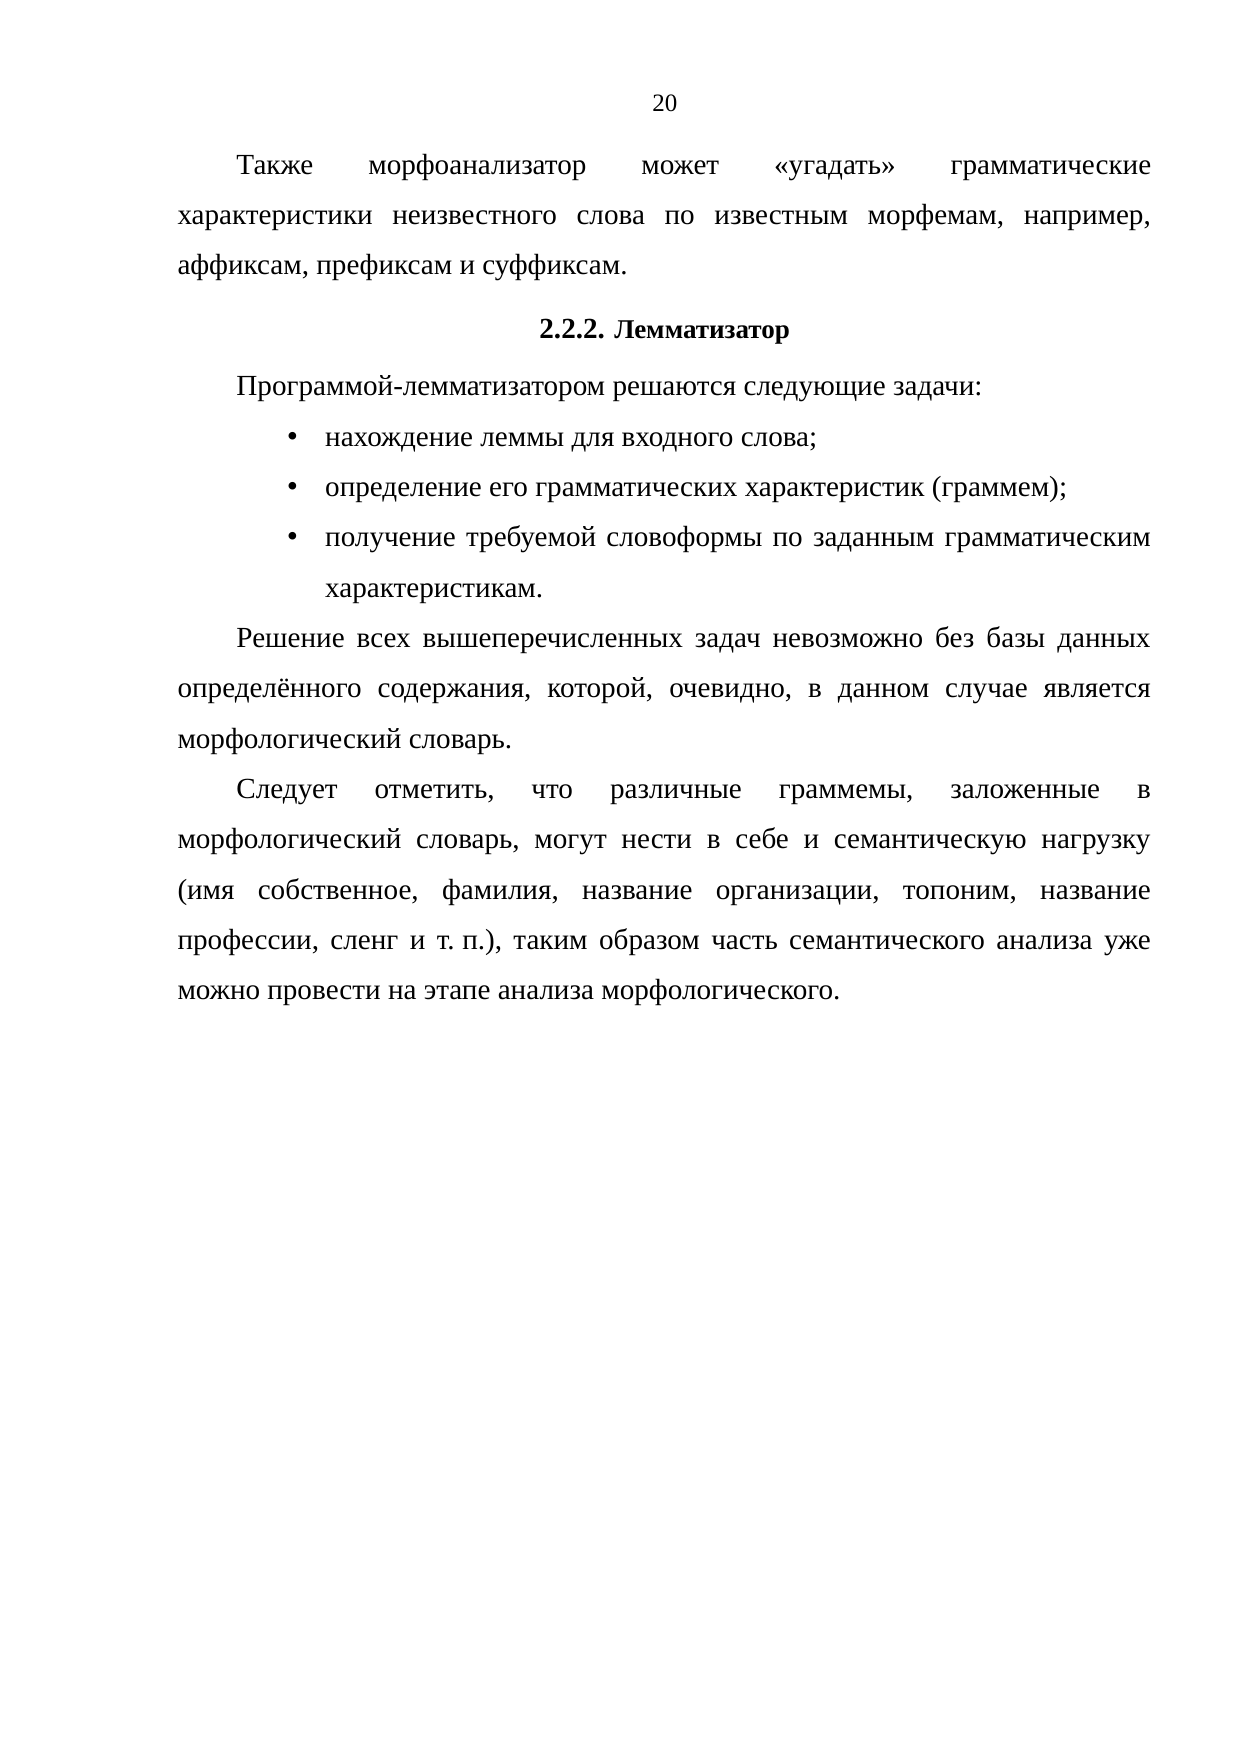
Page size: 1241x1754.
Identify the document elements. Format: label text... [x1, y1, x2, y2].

list нахождение леммы для входного слова; [287, 419, 1152, 452]
list определение его грамматических характеристик (граммем); [287, 469, 1152, 503]
list получение требуемой словоформы по заданным грамматическим характеристикам. [287, 519, 1152, 603]
text Следует отметить, что различные граммемы, заложенные в морфологический словарь, могут нести в себе и семантическую нагрузку (имя собственное, фамилия, название организации, топоним, название профессии, сленг и т. п.), таким образом часть семантического анализа уже можно провести на этапе анализа морфологического. [177, 771, 1152, 1006]
text Также морфоанализатор может «угадать» грамматические характеристики неизвестного слова по известным морфемам, например, аффиксам, префиксам и суффиксам. [177, 147, 1152, 281]
text Программой-лемматизатором решаются следующие задачи: [177, 368, 1152, 402]
text Решение всех вышеперечисленных задач невозможно без базы данных определённого содержания, которой, очевидно, в данном случае является морфологический словарь. [177, 620, 1152, 754]
subtitle Лемматизатор [177, 311, 1152, 344]
